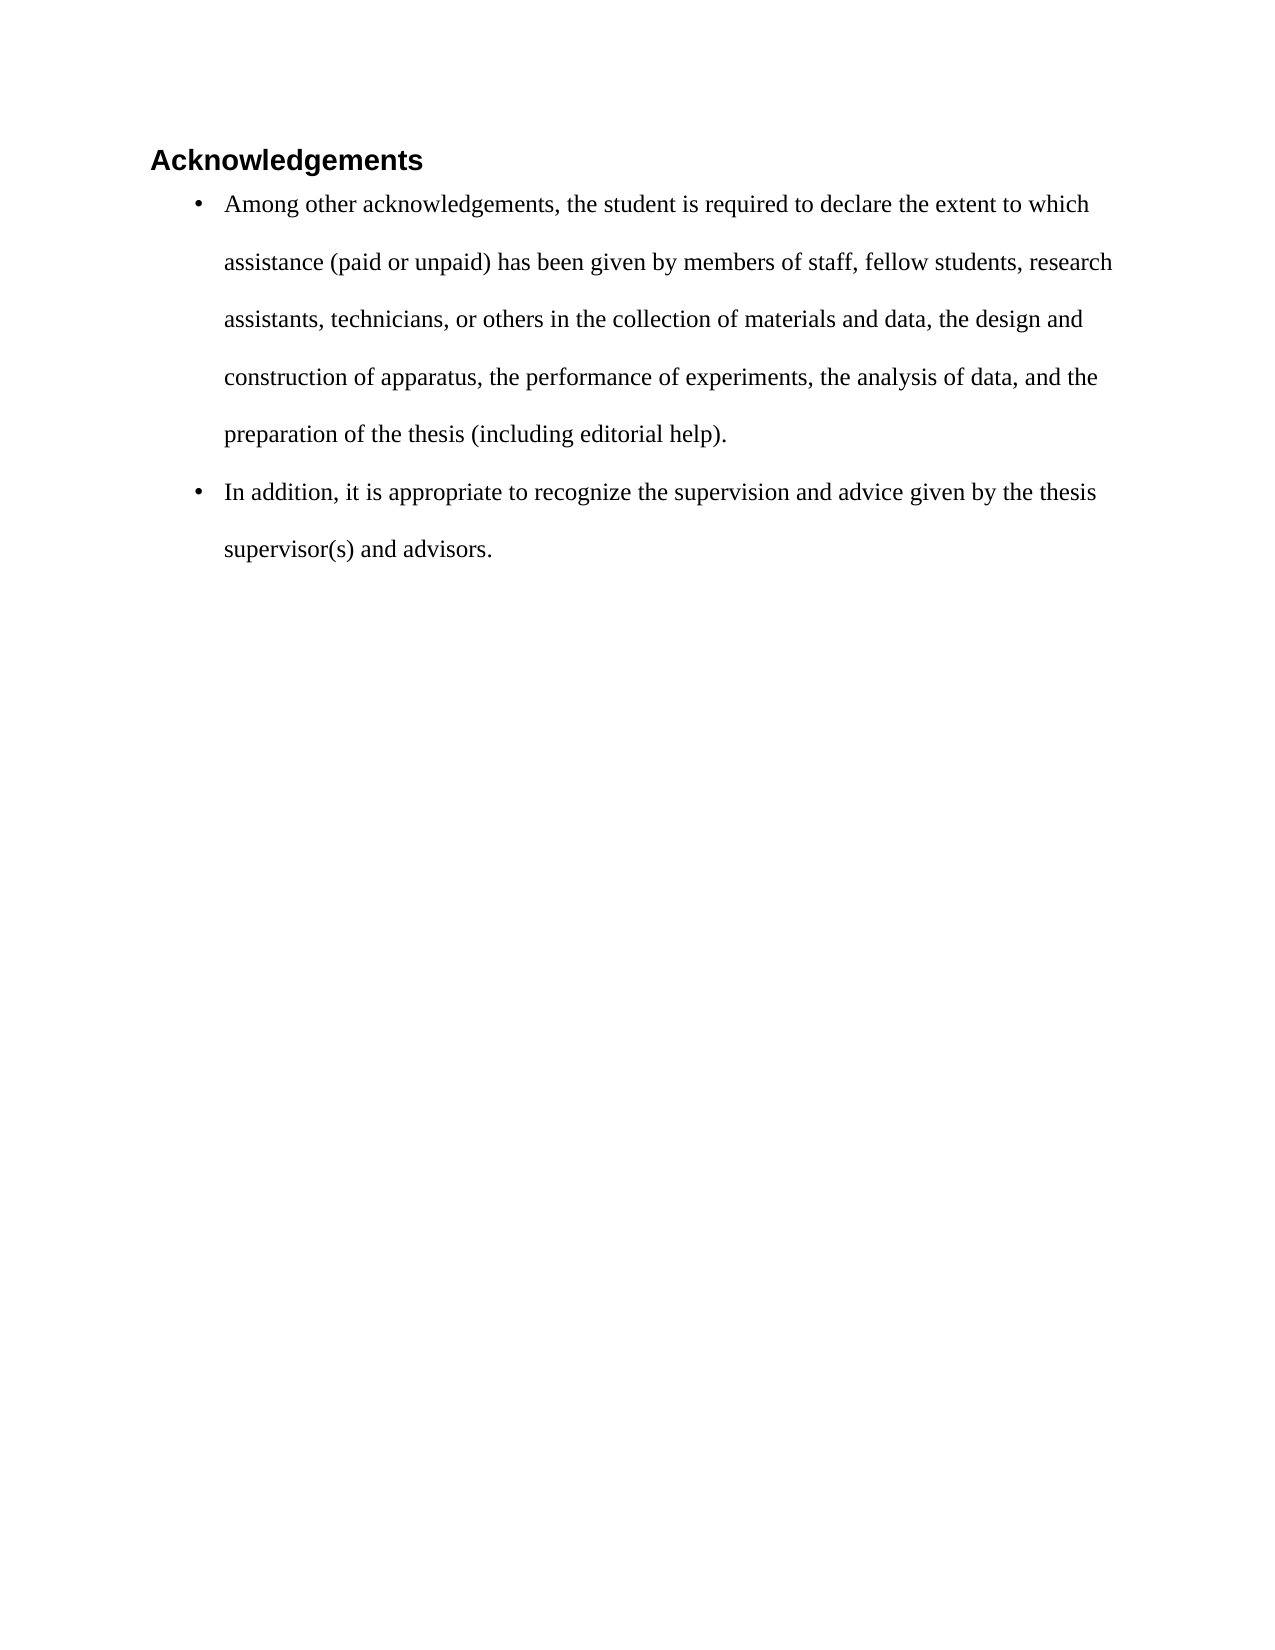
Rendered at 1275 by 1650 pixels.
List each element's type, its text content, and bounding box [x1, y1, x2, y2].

list Among other acknowledgements, the student is required to declare the extent to which assistance (paid or unpaid) has been given by members of staff, fellow students, research assistants, technicians, or others in the collection of materials and data, the design and construction of apparatus, the performance of experiments, the analysis of data, and the preparation of the thesis (including editorial help). [194, 189, 1125, 448]
list In addition, it is appropriate to recognize the supervision and advice given by the thesis supervisor(s) and advisors. [194, 477, 1125, 563]
subtitle Acknowledgements [150, 143, 1125, 177]
